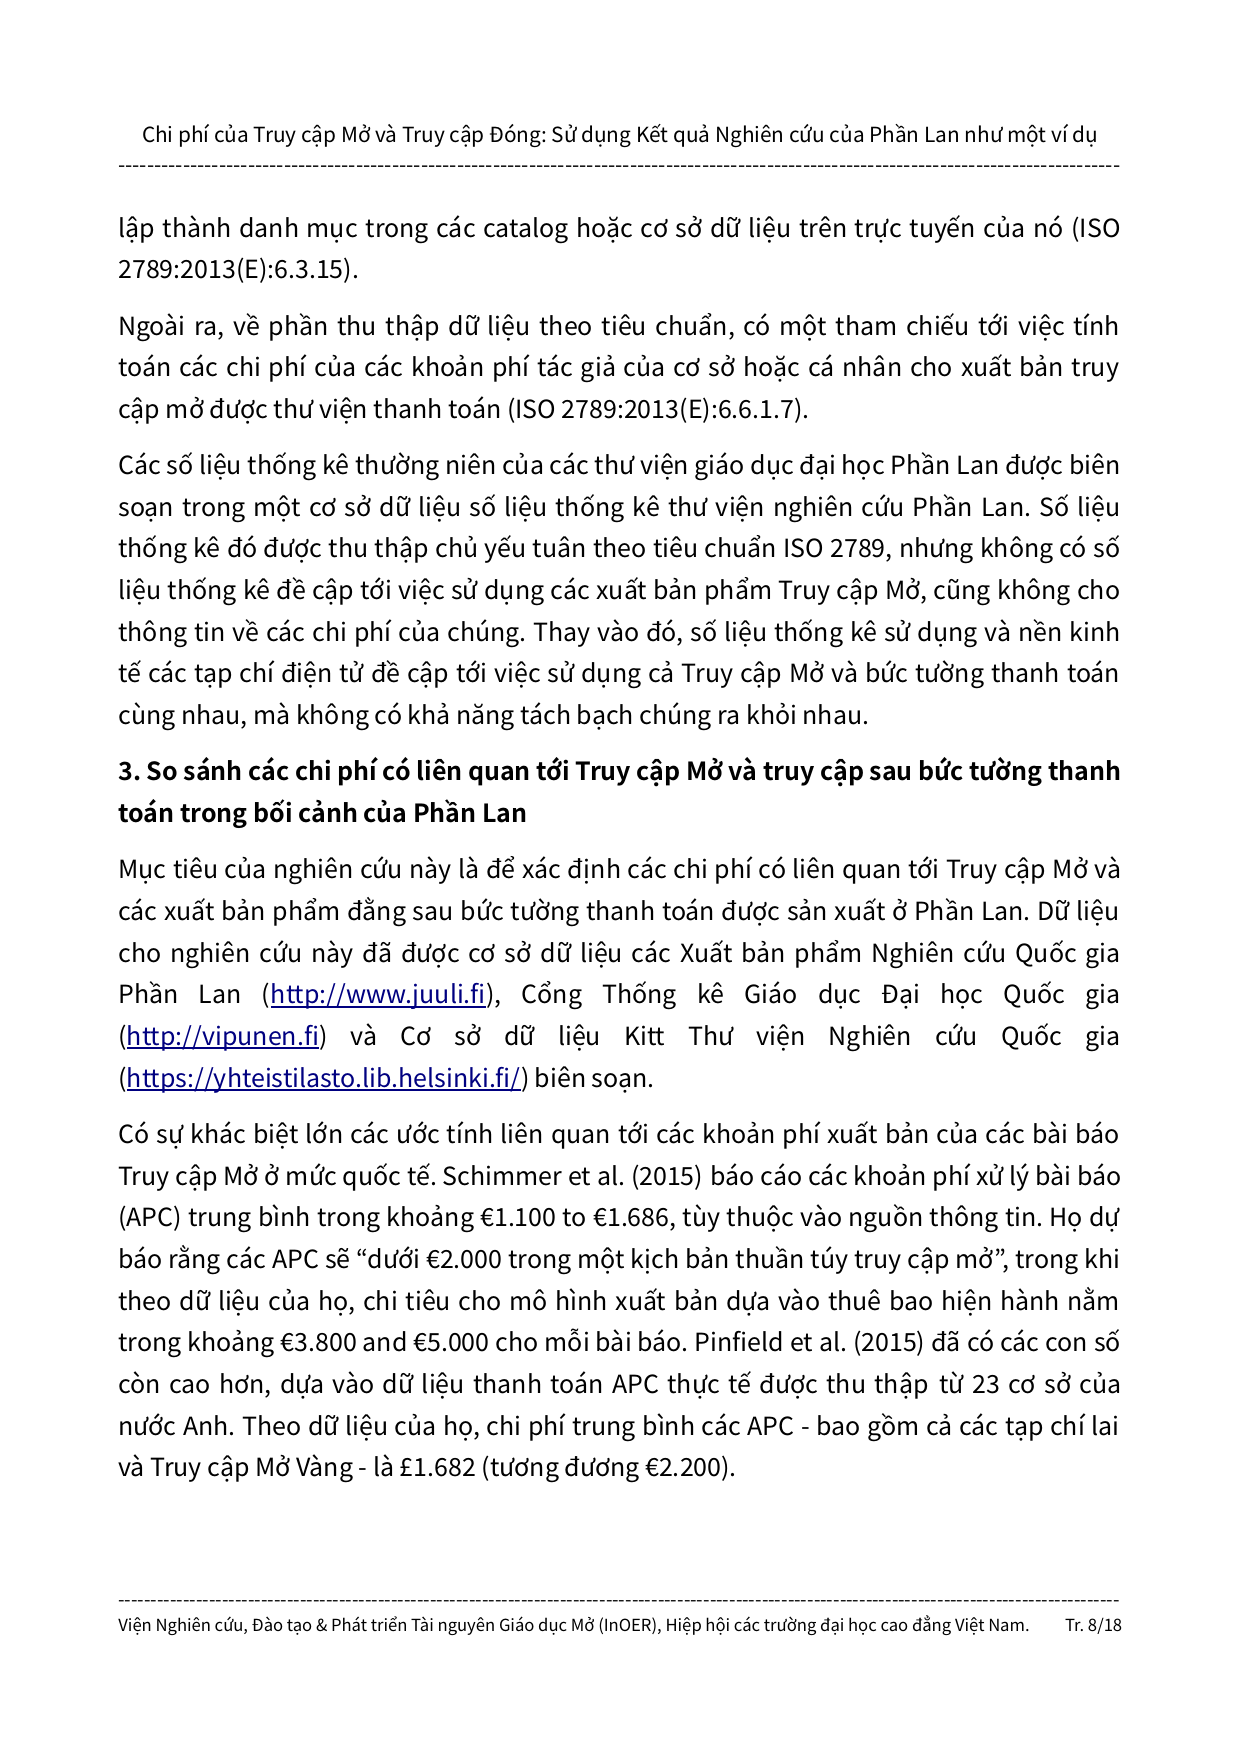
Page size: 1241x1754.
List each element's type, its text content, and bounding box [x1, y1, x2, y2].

text Có sự khác biệt lớn các ước tính liên quan tới các khoản phí xuất bản của các bài báo Truy cập Mở ở mức quốc tế. Schimmer et al. (2015) báo cáo các khoản phí xử lý bài báo (APC) trung bình trong khoảng €1.100 to €1.686, tùy thuộc vào nguồn thông tin. Họ dự báo rằng các APC sẽ “dưới €2.000 trong một kịch bản thuần túy truy cập mở”, trong khi theo dữ liệu của họ, chi tiêu cho mô hình xuất bản dựa vào thuê bao hiện hành nằm trong khoảng €3.800 and €5.000 cho mỗi bài báo. Pinfield et al. (2015) đã có các con số còn cao hơn, dựa vào dữ liệu thanh toán APC thực tế được thu thập từ 23 cơ sở của nước Anh. Theo dữ liệu của họ, chi phí trung bình các APC - bao gồm cả các tạp chí lai và Truy cập Mở Vàng - là £1.682 (tương đương €2.200). [118, 1114, 1122, 1484]
text Ngoài ra, về phần thu thập dữ liệu theo tiêu chuẩn, có một tham chiếu tới việc tính toán các chi phí của các khoản phí tác giả của cơ sở hoặc cá nhân cho xuất bản truy cập mở được thư viện thanh toán (ISO 2789:2013(E):6.6.1.7). [118, 306, 1122, 426]
text Các số liệu thống kê thường niên của các thư viện giáo dục đại học Phần Lan được biên soạn trong một cơ sở dữ liệu số liệu thống kê thư viện nghiên cứu Phần Lan. Số liệu thống kê đó được thu thập chủ yếu tuân theo tiêu chuẩn ISO 2789, nhưng không có số liệu thống kê đề cập tới việc sử dụng các xuất bản phẩm Truy cập Mở, cũng không cho thông tin về các chi phí của chúng. Thay vào đó, số liệu thống kê sử dụng và nền kinh tế các tạp chí điện tử đề cập tới việc sử dụng cả Truy cập Mở và bức tường thanh toán cùng nhau, mà không có khả năng tách bạch chúng ra khỏi nhau. [118, 446, 1122, 732]
text Mục tiêu của nghiên cứu này là để xác định các chi phí có liên quan tới Truy cập Mở và các xuất bản phẩm đằng sau bức tường thanh toán được sản xuất ở Phần Lan. Dữ liệu cho nghiên cứu này đã được cơ sở dữ liệu các Xuất bản phẩm Nghiên cứu Quốc gia Phần Lan (http://www.juuli.fi), Cổng Thống kê Giáo dục Đại học Quốc gia (http://vipunen.fi) và Cơ sở dữ liệu Kitt Thư viện Nghiên cứu Quốc gia (https://yhteistilasto.lib.helsinki.fi/) biên soạn. [118, 850, 1122, 1094]
text lập thành danh mục trong các catalog hoặc cơ sở dữ liệu trên trực tuyến của nó (ISO 2789:2013(E):6.3.15). [118, 208, 1122, 286]
text 3. So sánh các chi phí có liên quan tới Truy cập Mở và truy cập sau bức tường thanh toán trong bối cảnh của Phần Lan [118, 752, 1122, 830]
